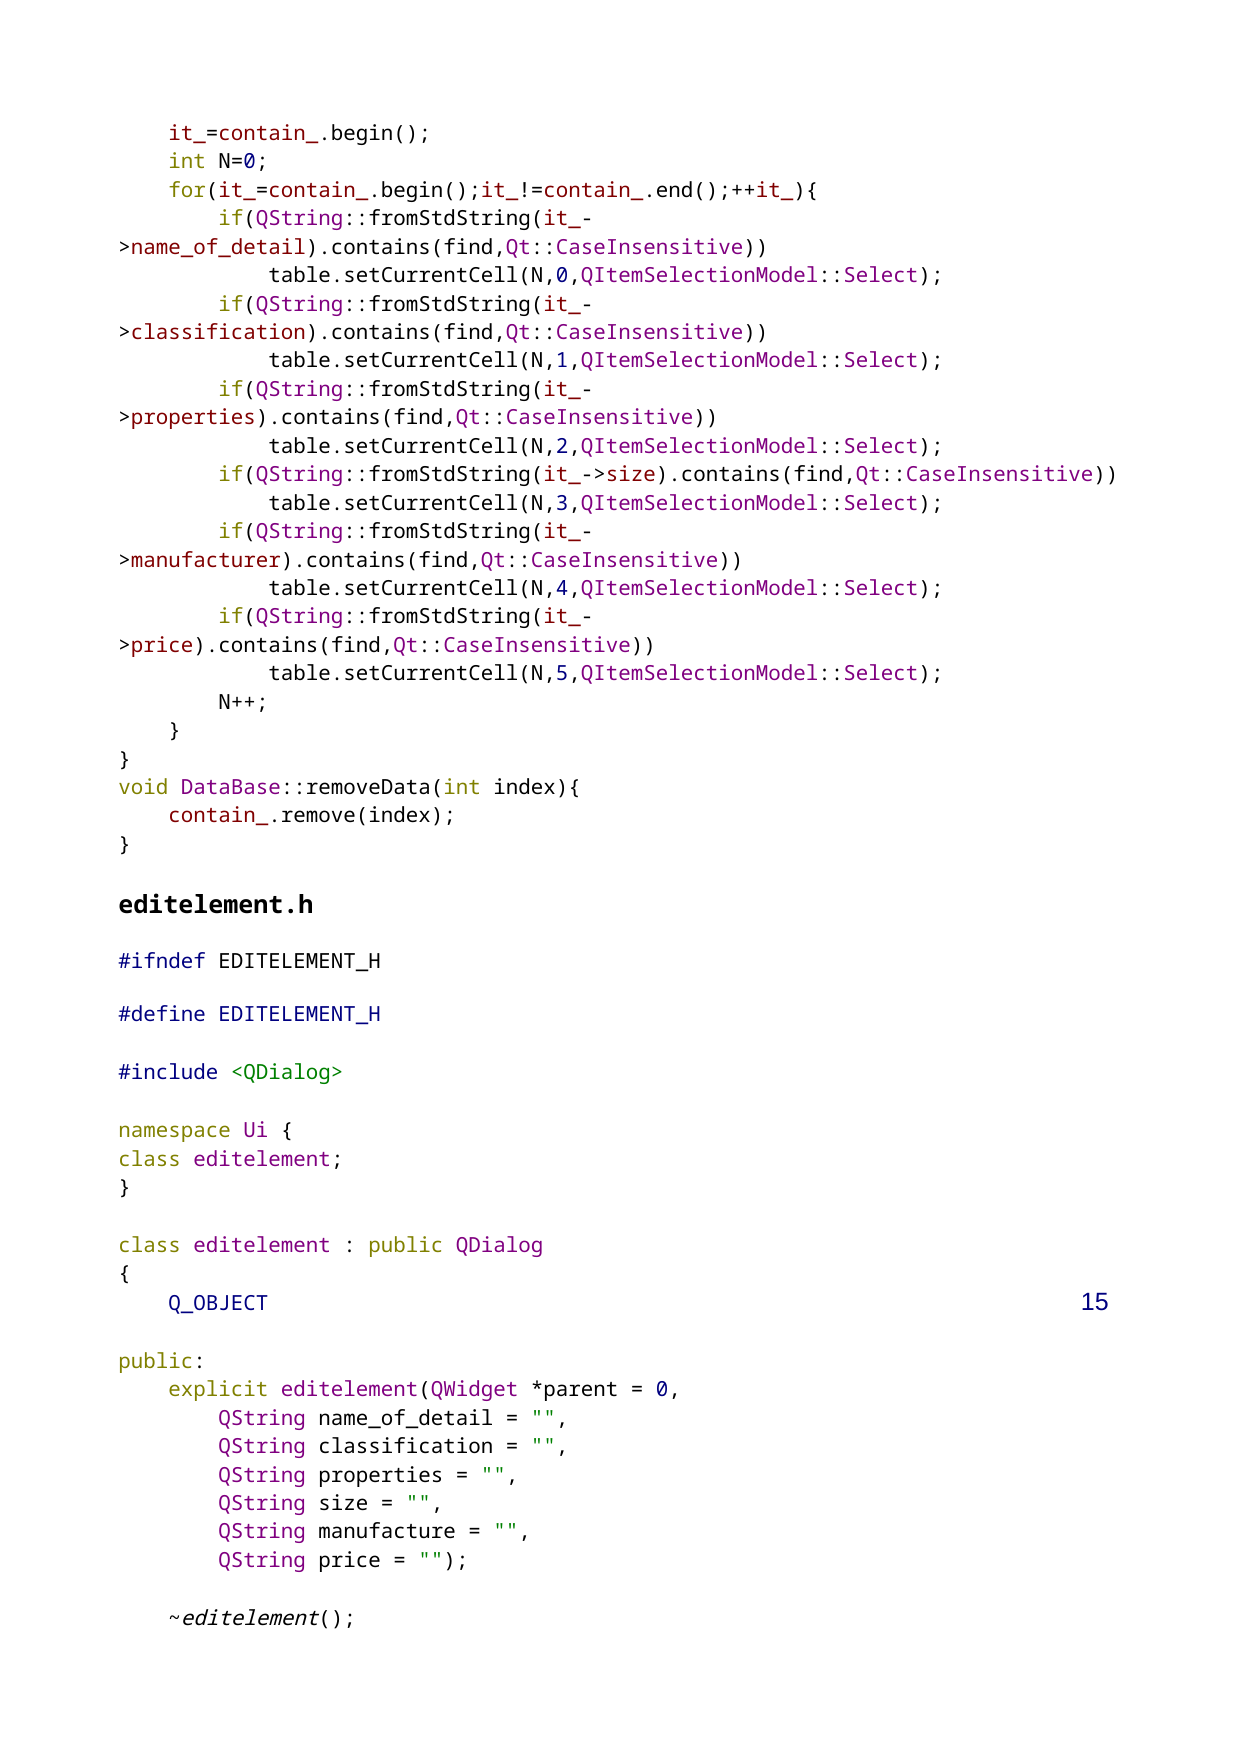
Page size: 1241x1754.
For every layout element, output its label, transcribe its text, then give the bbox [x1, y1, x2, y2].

text table.setCurrentCell(N,1,QItemSelectionModel::Select); [118, 346, 1122, 374]
text N++; [118, 687, 1122, 715]
text void DataBase::removeData(int index){ [118, 772, 1122, 801]
text if(QString::fromStdString(it_->price).contains(find,Qt::CaseInsensitive)) [118, 602, 1122, 658]
text public: [118, 1346, 1122, 1374]
text contain_.remove(index); [118, 801, 1122, 829]
text int N=0; [118, 147, 1122, 175]
text } [118, 1172, 1122, 1201]
text it_=contain_.begin(); [118, 118, 1122, 147]
text #define EDITELEMENT_H [118, 999, 1122, 1028]
text Q_OBJECT 15 [118, 1287, 1122, 1317]
text #ifndef EDITELEMENT_H [118, 946, 1122, 974]
text #include <QDialog> [118, 1057, 1122, 1086]
text QString name_of_detail = "", [118, 1403, 1122, 1431]
text explicit editelement(QWidget *parent = 0, [118, 1374, 1122, 1403]
text if(QString::fromStdString(it_->size).contains(find,Qt::CaseInsensitive)) [118, 459, 1122, 488]
text table.setCurrentCell(N,3,QItemSelectionModel::Select); [118, 488, 1122, 516]
text QString manufacture = "", [118, 1517, 1122, 1545]
text } [118, 829, 1122, 857]
text table.setCurrentCell(N,0,QItemSelectionModel::Select); [118, 260, 1122, 289]
text if(QString::fromStdString(it_->name_of_detail).contains(find,Qt::CaseInsensitive)) [118, 203, 1122, 260]
text if(QString::fromStdString(it_->classification).contains(find,Qt::CaseInsensitive)) [118, 289, 1122, 346]
text if(QString::fromStdString(it_->manufacturer).contains(find,Qt::CaseInsensitive)) [118, 516, 1122, 573]
text table.setCurrentCell(N,4,QItemSelectionModel::Select); [118, 573, 1122, 602]
text QString price = ""); [118, 1545, 1122, 1573]
text ~editelement(); [118, 1603, 1122, 1631]
text for(it_=contain_.begin();it_!=contain_.end();++it_){ [118, 175, 1122, 203]
text class editelement : public QDialog [118, 1230, 1122, 1258]
text QString properties = "", [118, 1460, 1122, 1488]
text class editelement; [118, 1144, 1122, 1172]
text } [118, 715, 1122, 744]
text { [118, 1258, 1122, 1287]
text } [118, 744, 1122, 772]
text table.setCurrentCell(N,2,QItemSelectionModel::Select); [118, 431, 1122, 459]
text QString classification = "", [118, 1431, 1122, 1460]
list editelement.h [118, 887, 1122, 921]
text if(QString::fromStdString(it_->properties).contains(find,Qt::CaseInsensitive)) [118, 374, 1122, 431]
text namespace Ui { [118, 1115, 1122, 1144]
text QString size = "", [118, 1488, 1122, 1517]
text table.setCurrentCell(N,5,QItemSelectionModel::Select); [118, 658, 1122, 687]
